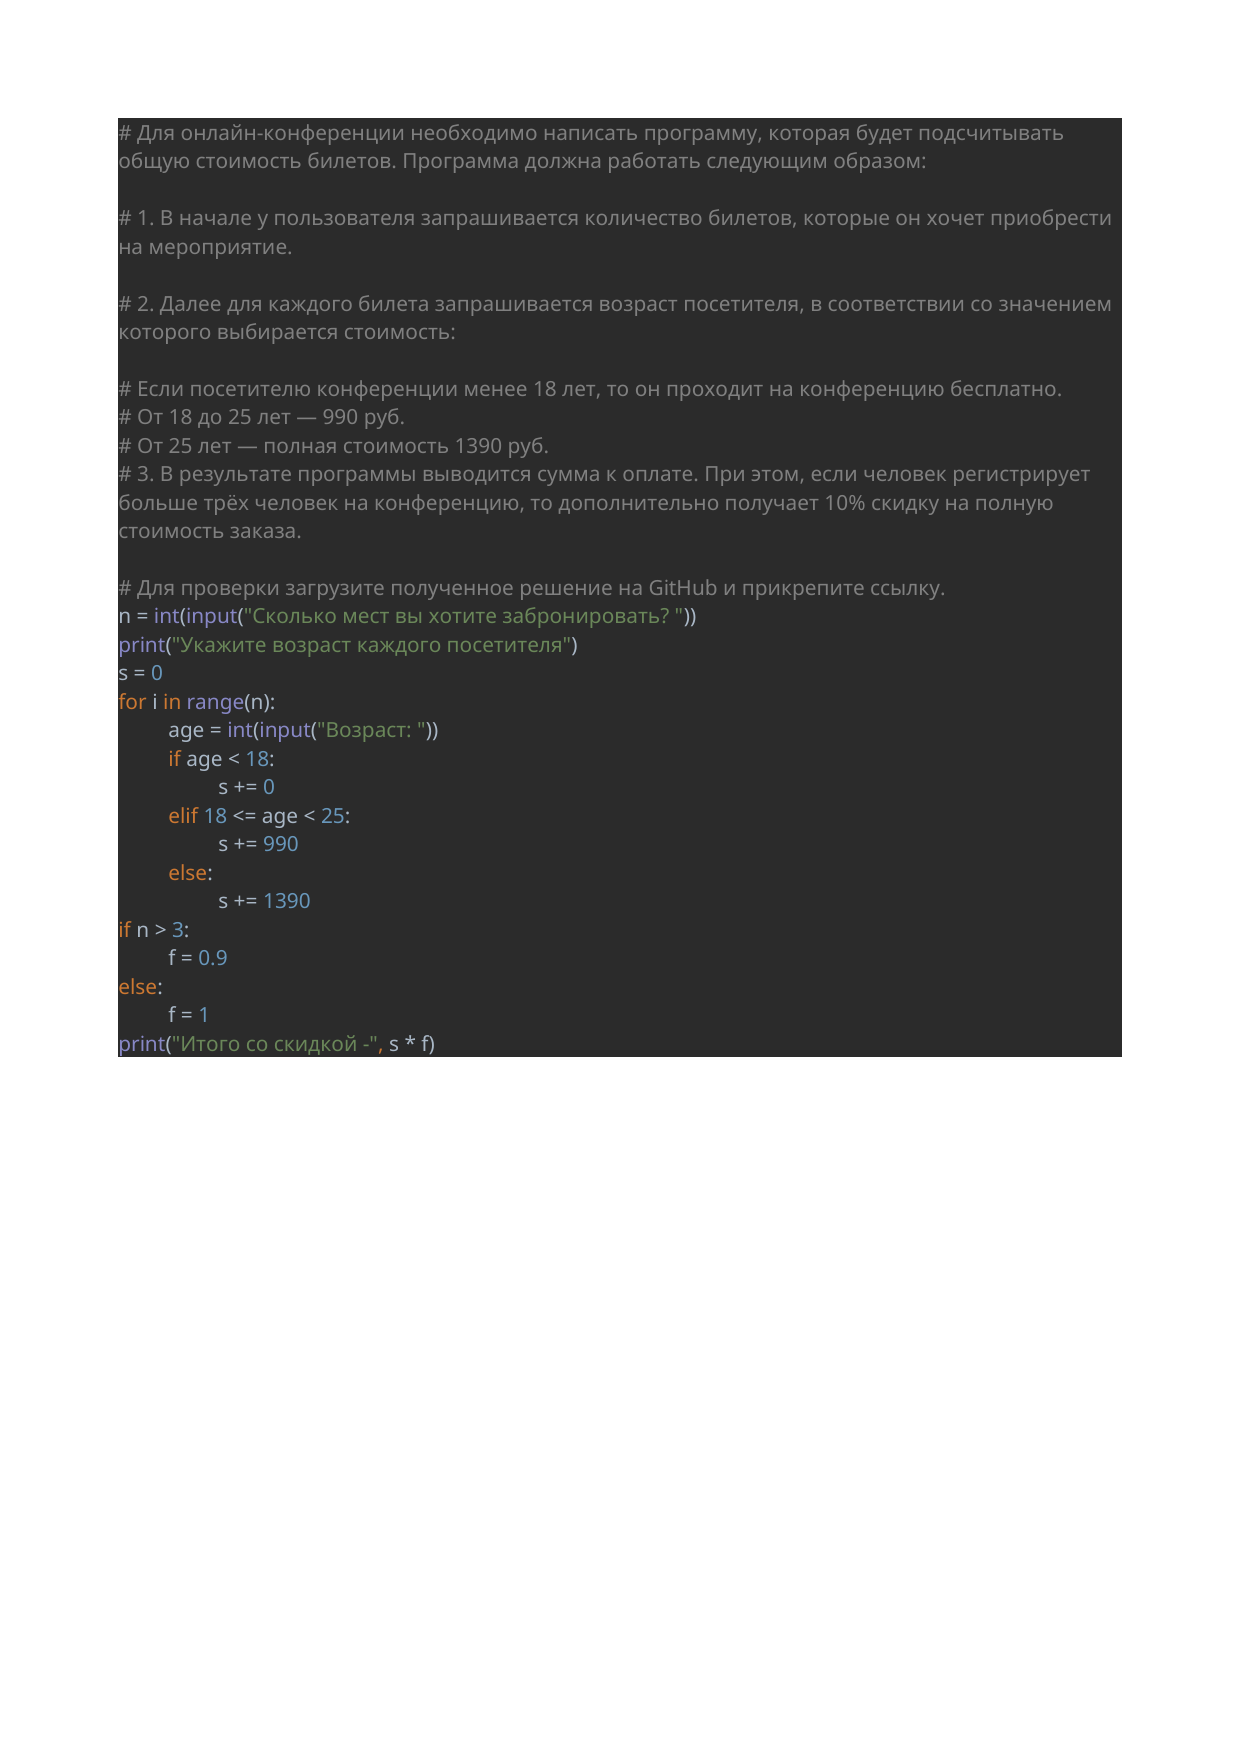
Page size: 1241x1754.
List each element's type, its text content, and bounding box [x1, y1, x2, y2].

text age = int(input("Возраст: ")) [118, 715, 1122, 744]
text # 1. В начале у пользователя запрашивается количество билетов, которые он хочет приобрести на мероприятие. [118, 203, 1122, 260]
text elif 18 <= age < 25: [118, 801, 1122, 829]
text # 2. Далее для каждого билета запрашивается возраст посетителя, в соответствии со значением которого выбирается стоимость: [118, 289, 1122, 346]
text s = 0 [118, 658, 1122, 687]
text f = 1 [118, 1001, 1122, 1029]
text f = 0.9 [118, 943, 1122, 972]
text for i in range(n): [118, 687, 1122, 715]
text # Если посетителю конференции менее 18 лет, то он проходит на конференцию бесплатно. [118, 374, 1122, 402]
text # От 25 лет — полная стоимость 1390 руб. [118, 431, 1122, 459]
text # От 18 до 25 лет — 990 руб. [118, 402, 1122, 431]
text # Для проверки загрузите полученное решение на GitHub и прикрепите ссылку. [118, 573, 1122, 602]
text print("Укажите возраст каждого посетителя") [118, 630, 1122, 658]
text s += 990 [118, 829, 1122, 858]
text s += 0 [118, 772, 1122, 801]
text s += 1390 [118, 887, 1122, 915]
text n = int(input("Сколько мест вы хотите забронировать? ")) [118, 602, 1122, 630]
text # Для онлайн-конференции необходимо написать программу, которая будет подсчитывать общую стоимость билетов. Программа должна работать следующим образом: [118, 118, 1122, 175]
text # 3. В результате программы выводится сумма к оплате. При этом, если человек регистрирует больше трёх человек на конференцию, то дополнительно получает 10% скидку на полную стоимость заказа. [118, 459, 1122, 545]
text if n > 3: [118, 915, 1122, 943]
text else: [118, 972, 1122, 1001]
text if age < 18: [118, 744, 1122, 772]
text print("Итого со скидкой -", s * f) [118, 1029, 1122, 1057]
text else: [118, 858, 1122, 887]
